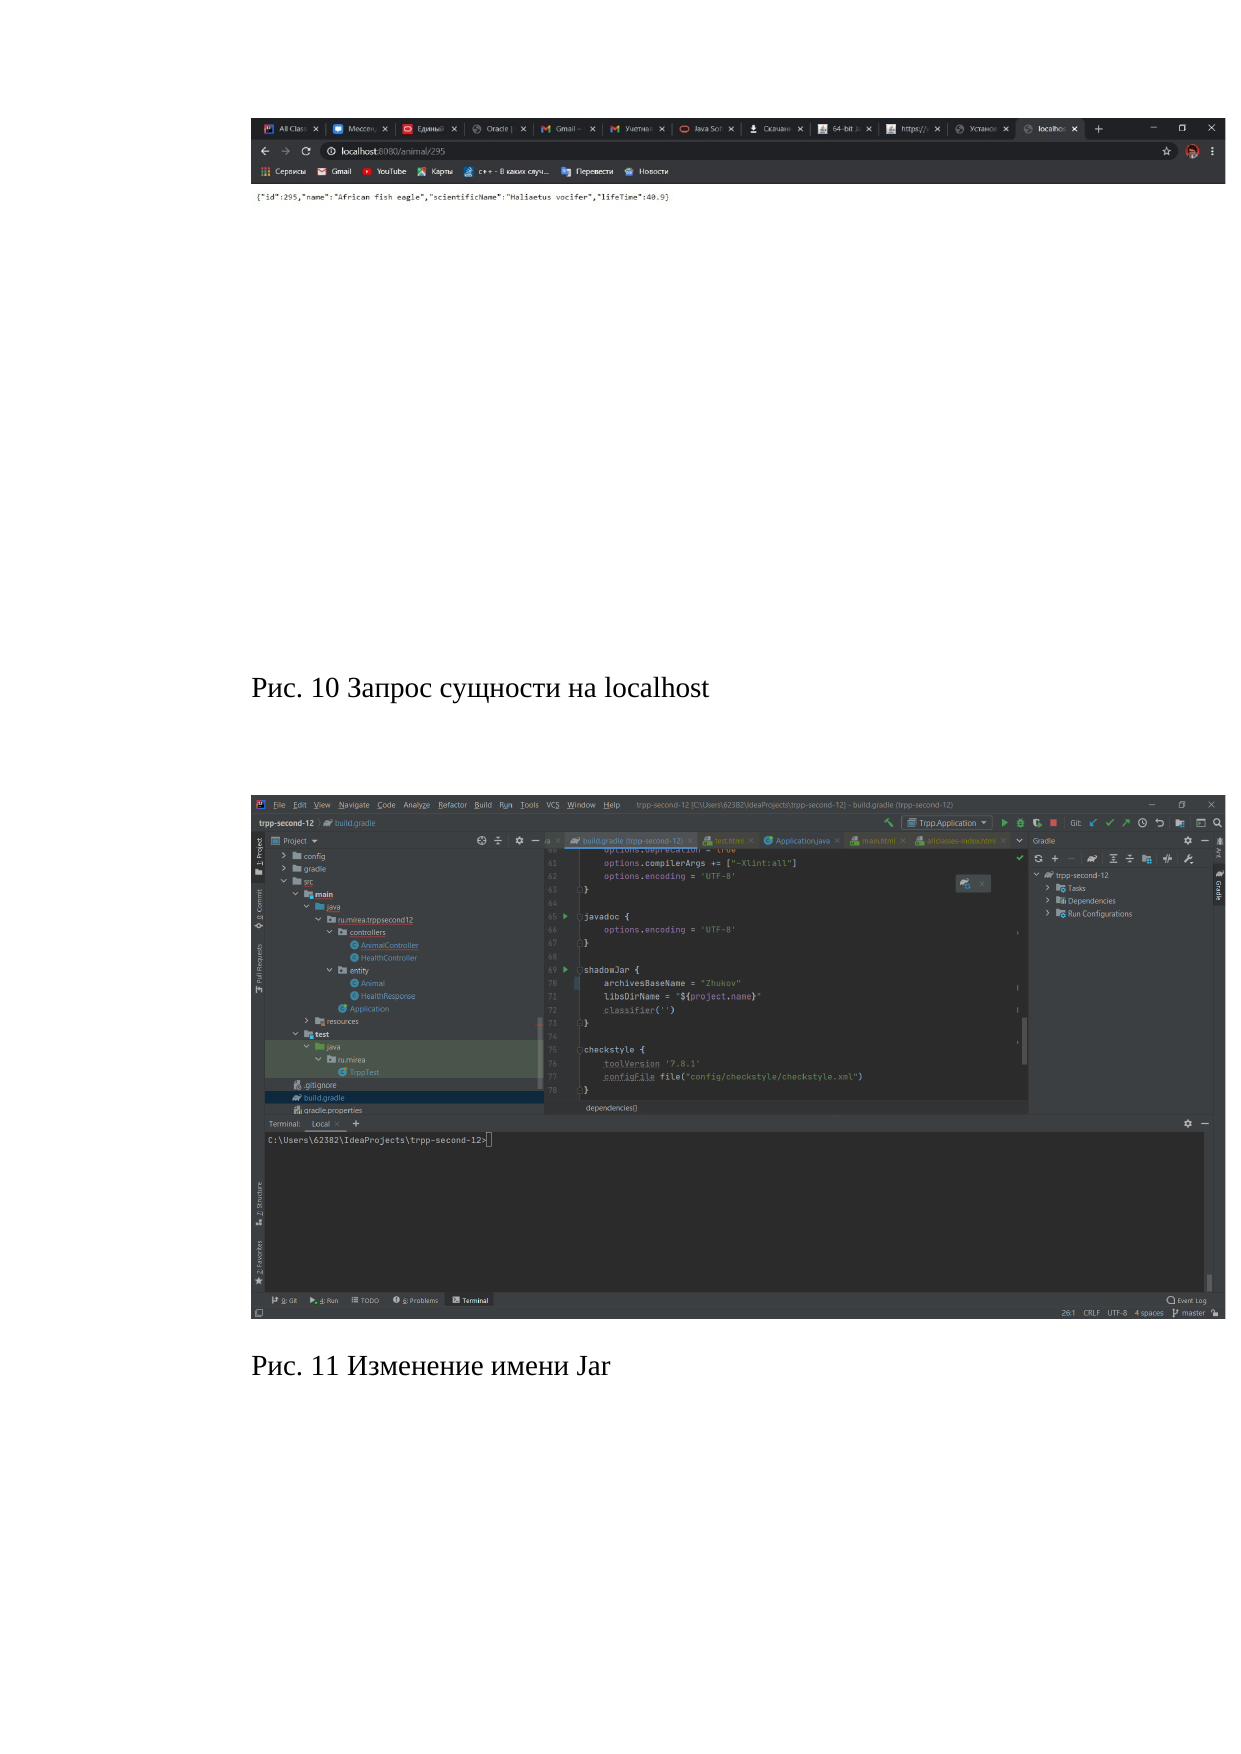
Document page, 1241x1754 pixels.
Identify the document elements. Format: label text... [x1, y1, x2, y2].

picture [251, 795, 1226, 1319]
picture [251, 118, 1226, 641]
text Рис. 10 Запрос сущности на localhost [177, 670, 1152, 703]
text Рис. 11 Изменение имени Jar [177, 1348, 1152, 1381]
